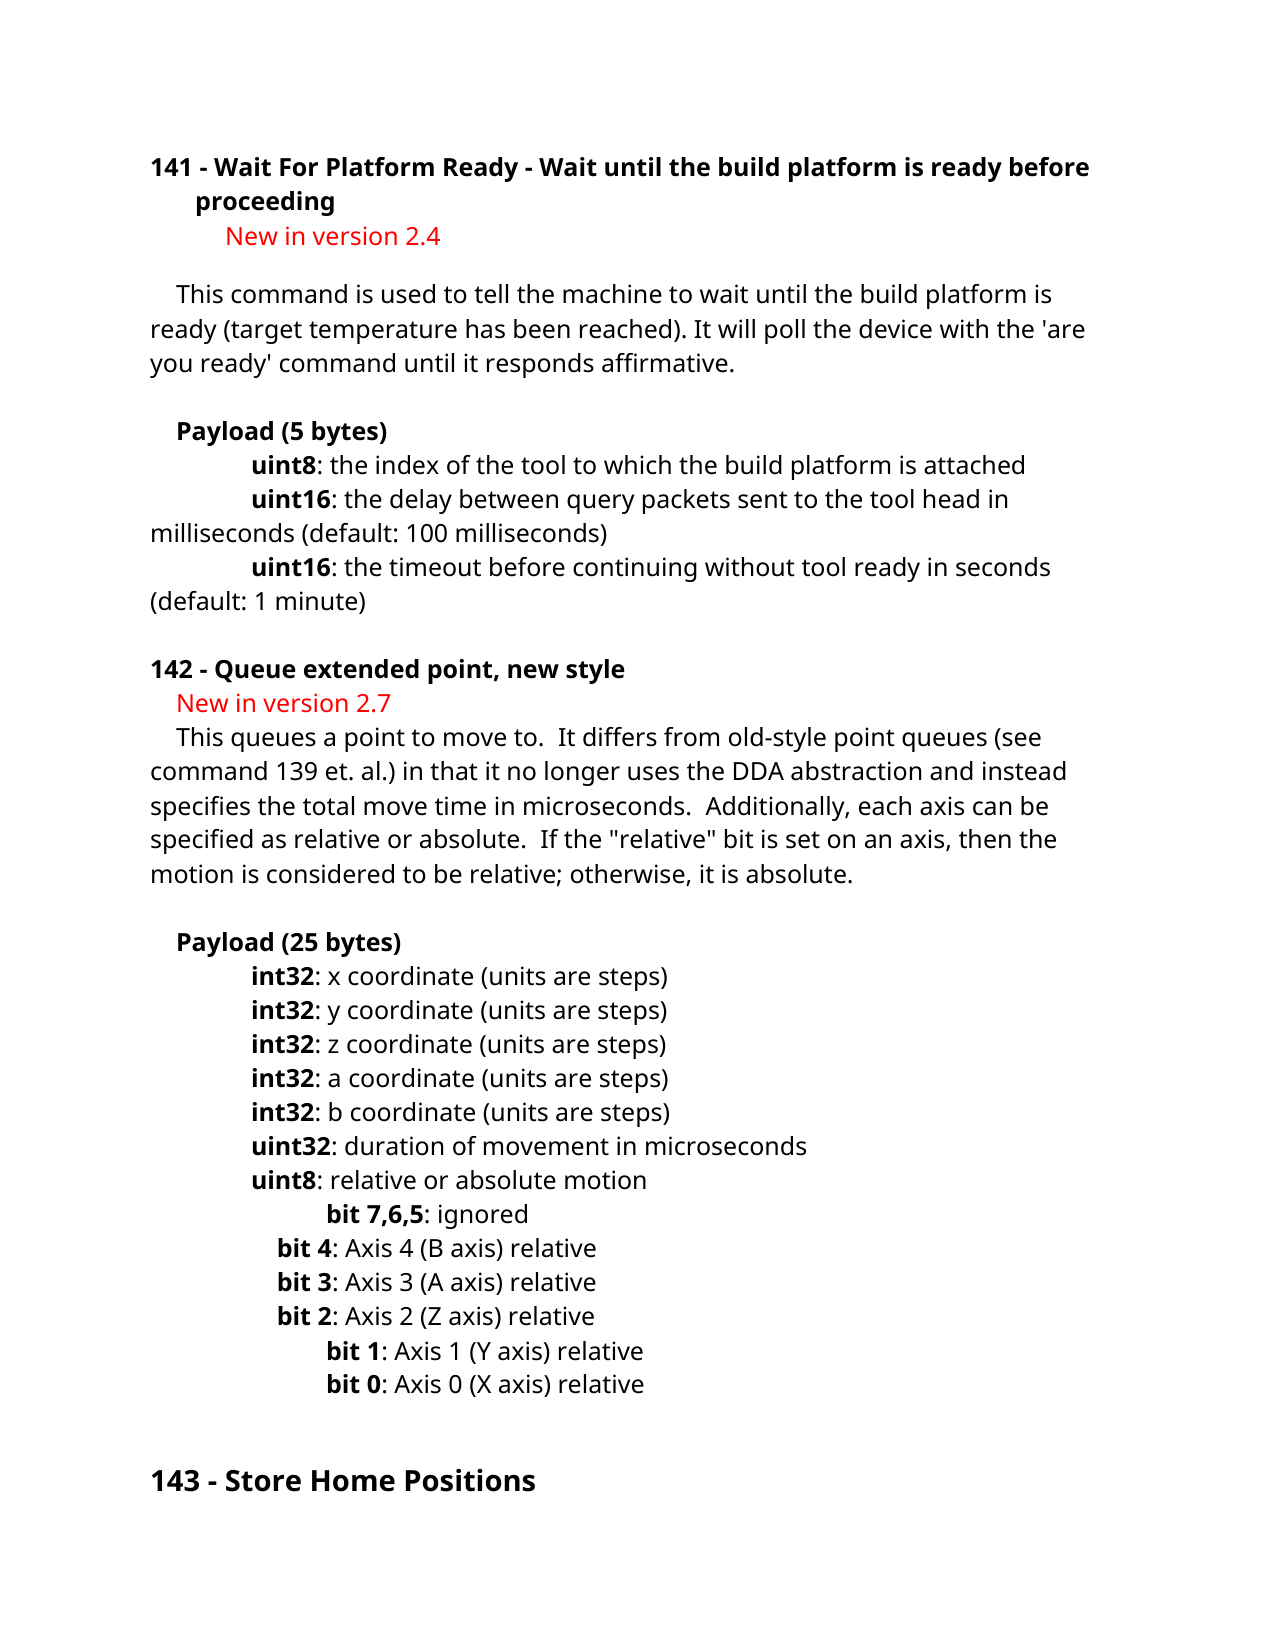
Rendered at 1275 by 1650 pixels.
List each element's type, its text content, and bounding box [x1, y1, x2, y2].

text uint8: relative or absolute motion [150, 1163, 1125, 1197]
subtitle 143 - Store Home Positions [150, 1460, 1125, 1500]
text This queues a point to move to. It differs from old-style point queues (see command 139 et. al.) in that it no longer uses the DDA abstraction and instead specifies the total move time in microseconds. Additionally, each axis can be specified as relative or absolute. If the "relative" bit is set on an axis, then the motion is considered to be relative; otherwise, it is absolute. [150, 720, 1125, 890]
text bit 0: Axis 0 (X axis) relative [150, 1367, 1125, 1401]
text This command is used to tell the machine to wait until the build platform is ready (target temperature has been reached). It will poll the device with the 'are you ready' command until it responds affirmative. [150, 277, 1125, 379]
text Payload (5 bytes) [150, 413, 1125, 447]
text int32: y coordinate (units are steps) [150, 992, 1125, 1027]
text bit 7,6,5: ignored [150, 1197, 1125, 1231]
text int32: b coordinate (units are steps) [150, 1095, 1125, 1129]
text New in version 2.7 [150, 686, 1125, 720]
text int32: z coordinate (units are steps) [150, 1027, 1125, 1061]
text New in version 2.4 [150, 218, 1125, 252]
text Payload (25 bytes) [150, 924, 1125, 958]
text uint16: the delay between query packets sent to the tool head in milliseconds (default: 100 milliseconds) [150, 482, 1125, 550]
text bit 4: Axis 4 (B axis) relative [150, 1231, 1125, 1265]
text uint16: the timeout before continuing without tool ready in seconds (default: 1 minute) [150, 550, 1125, 618]
text uint32: duration of movement in microseconds [150, 1129, 1125, 1163]
text int32: x coordinate (units are steps) [150, 958, 1125, 992]
subtitle 142 - Queue extended point, new style [150, 652, 1125, 686]
text uint8: the index of the tool to which the build platform is attached [150, 447, 1125, 482]
text int32: a coordinate (units are steps) [150, 1061, 1125, 1095]
subtitle 141 - Wait For Platform Ready - Wait until the build platform is ready before proceeding [150, 150, 1125, 218]
text bit 3: Axis 3 (A axis) relative [150, 1265, 1125, 1299]
text bit 1: Axis 1 (Y axis) relative [150, 1333, 1125, 1367]
text bit 2: Axis 2 (Z axis) relative [150, 1299, 1125, 1333]
